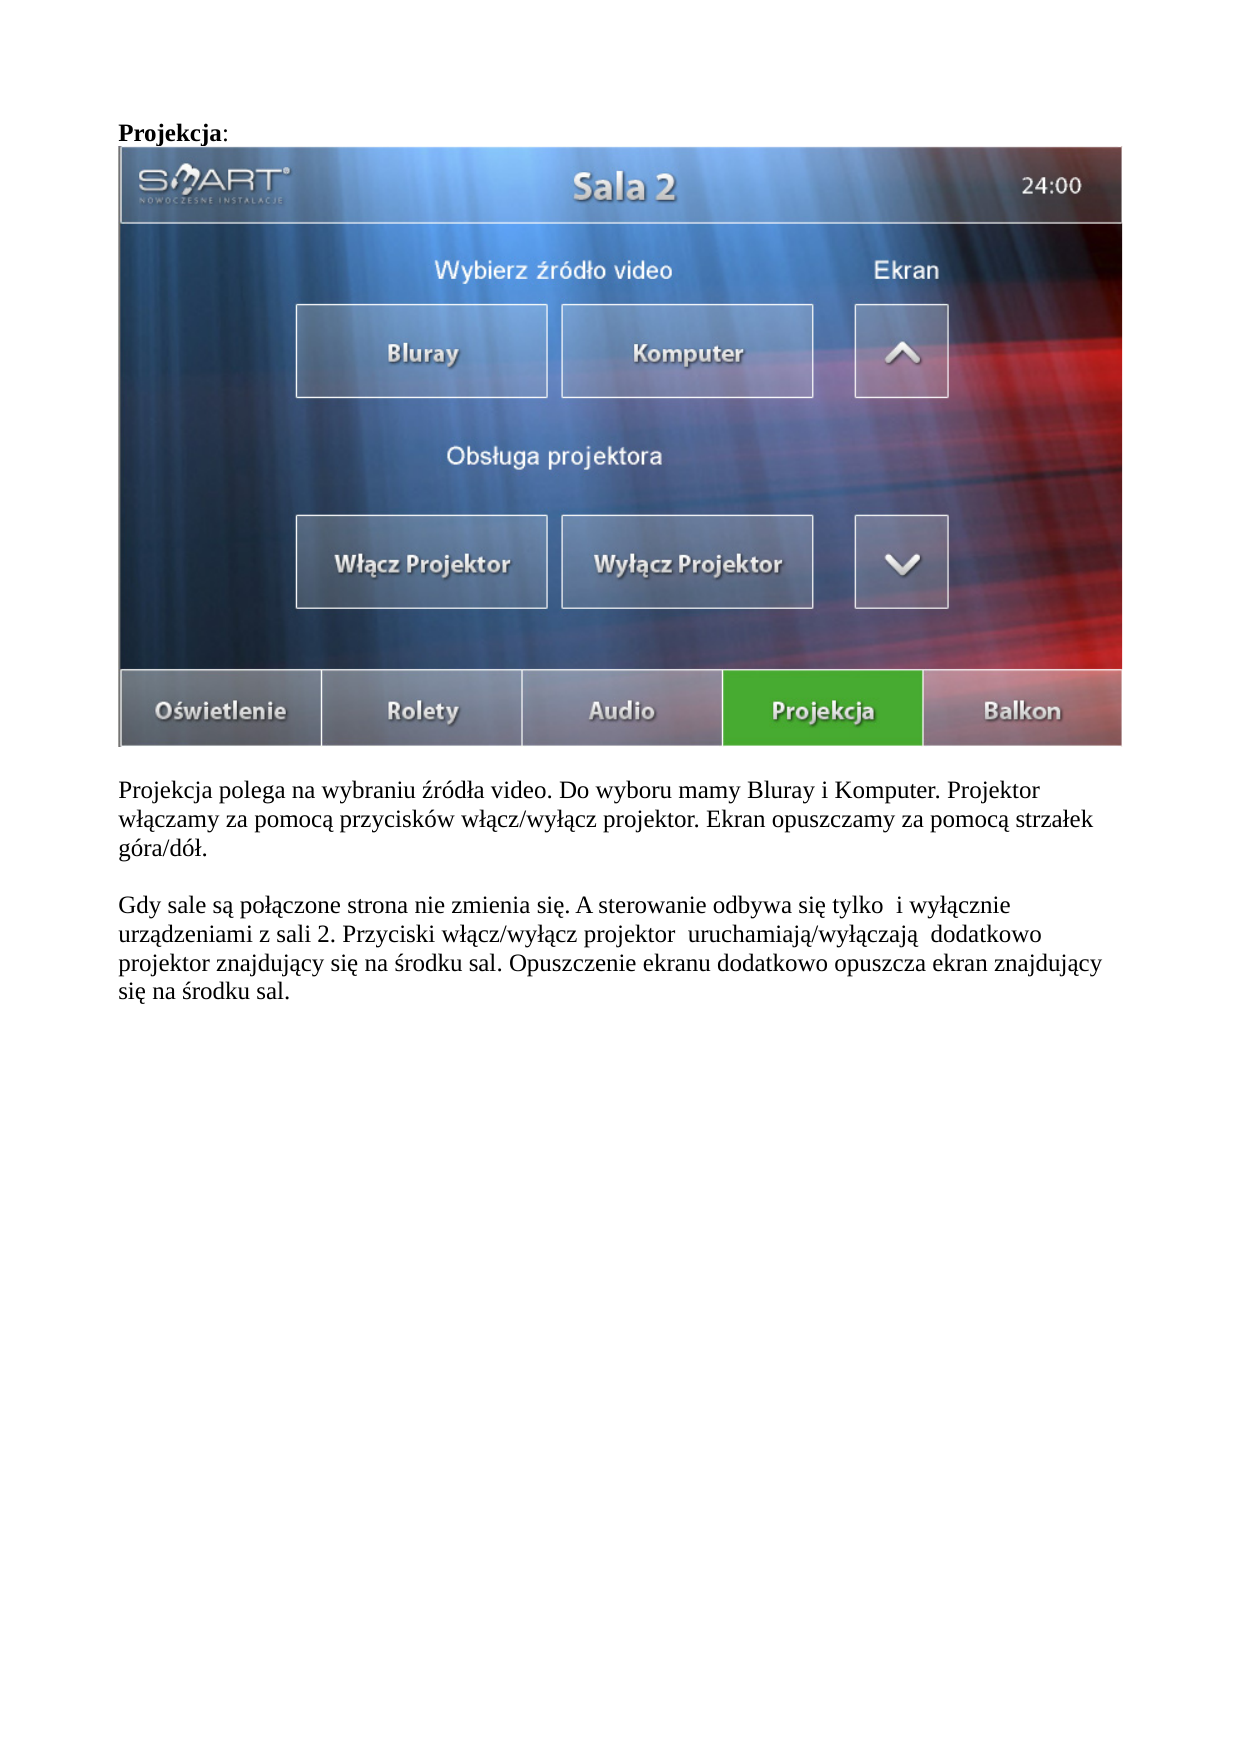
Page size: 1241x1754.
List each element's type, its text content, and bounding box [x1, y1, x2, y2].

text Projekcja polega na wybraniu źródła video. Do wyboru mamy Bluray i Komputer. Projektor włączamy za pomocą przycisków włącz/wyłącz projektor. Ekran opuszczamy za pomocą strzałek góra/dół. [118, 775, 1122, 861]
text Gdy sale są połączone strona nie zmienia się. A sterowanie odbywa się tylko i wyłącznie urządzeniami z sali 2. Przyciski włącz/wyłącz projektor uruchamiają/wyłączają dodatkowo projektor znajdujący się na środku sal. Opuszczenie ekranu dodatkowo opuszcza ekran znajdujący się na środku sal. [118, 890, 1122, 1005]
picture [118, 146, 1123, 747]
text Projekcja: [118, 118, 1122, 146]
